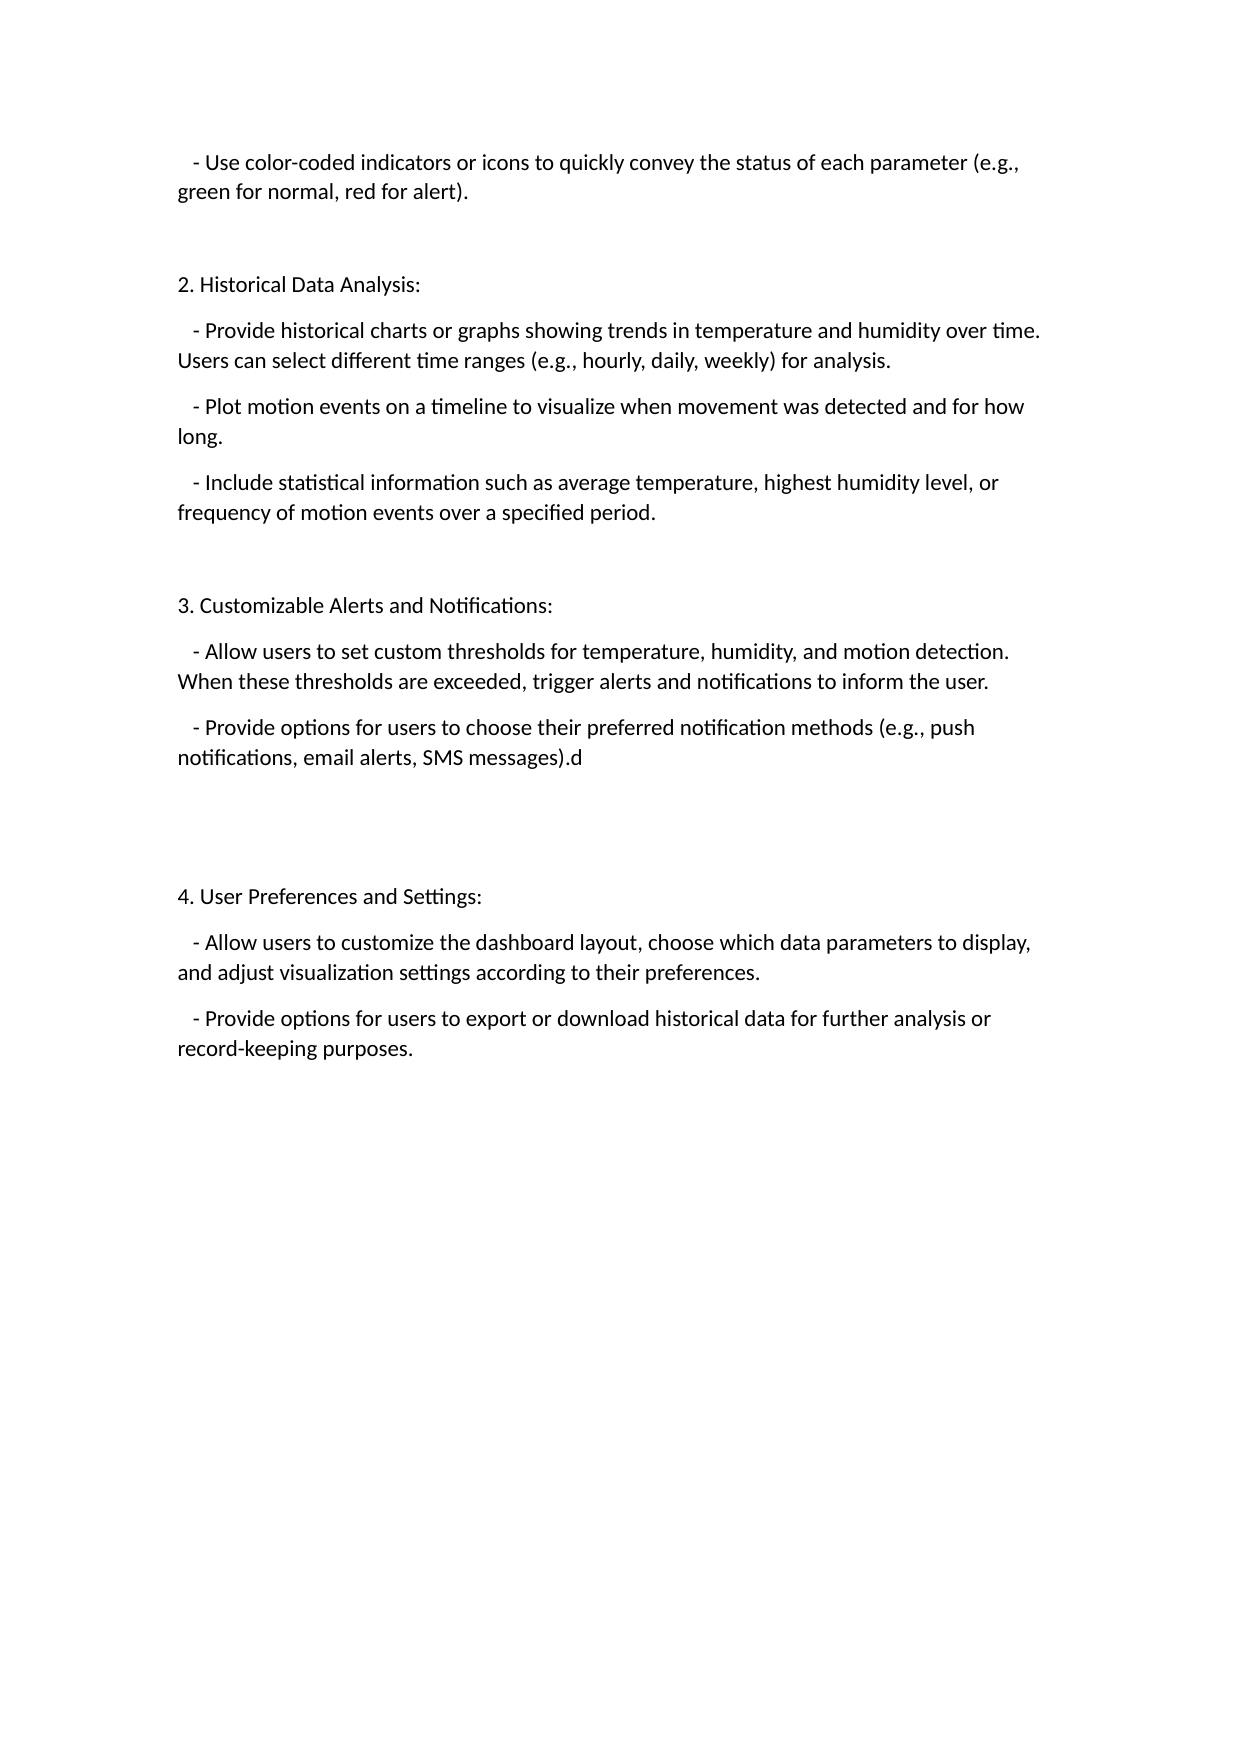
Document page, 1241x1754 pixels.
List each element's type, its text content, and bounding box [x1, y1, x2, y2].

text - Provide options for users to choose their preferred notification methods (e.g., push notifications, email alerts, SMS messages).d [177, 713, 1063, 771]
text - Allow users to customize the dashboard layout, choose which data parameters to display, and adjust visualization settings according to their preferences. [177, 928, 1063, 986]
text - Provide historical charts or graphs showing trends in temperature and humidity over time. Users can select different time ranges (e.g., hourly, daily, weekly) for analysis. [177, 316, 1063, 374]
text 3. Customizable Alerts and Notifications: [177, 591, 1063, 619]
text - Use color-coded indicators or icons to quickly convey the status of each parameter (e.g., green for normal, red for alert). [177, 148, 1063, 205]
text 2. Historical Data Analysis: [177, 270, 1063, 298]
text 4. User Preferences and Settings: [177, 882, 1063, 910]
text - Provide options for users to export or download historical data for further analysis or record-keeping purposes. [177, 1004, 1063, 1062]
text - Include statistical information such as average temperature, highest humidity level, or frequency of motion events over a specified period. [177, 468, 1063, 526]
text - Plot motion events on a timeline to visualize when movement was detected and for how long. [177, 392, 1063, 450]
text - Allow users to set custom thresholds for temperature, humidity, and motion detection. When these thresholds are exceeded, trigger alerts and notifications to inform the user. [177, 637, 1063, 695]
